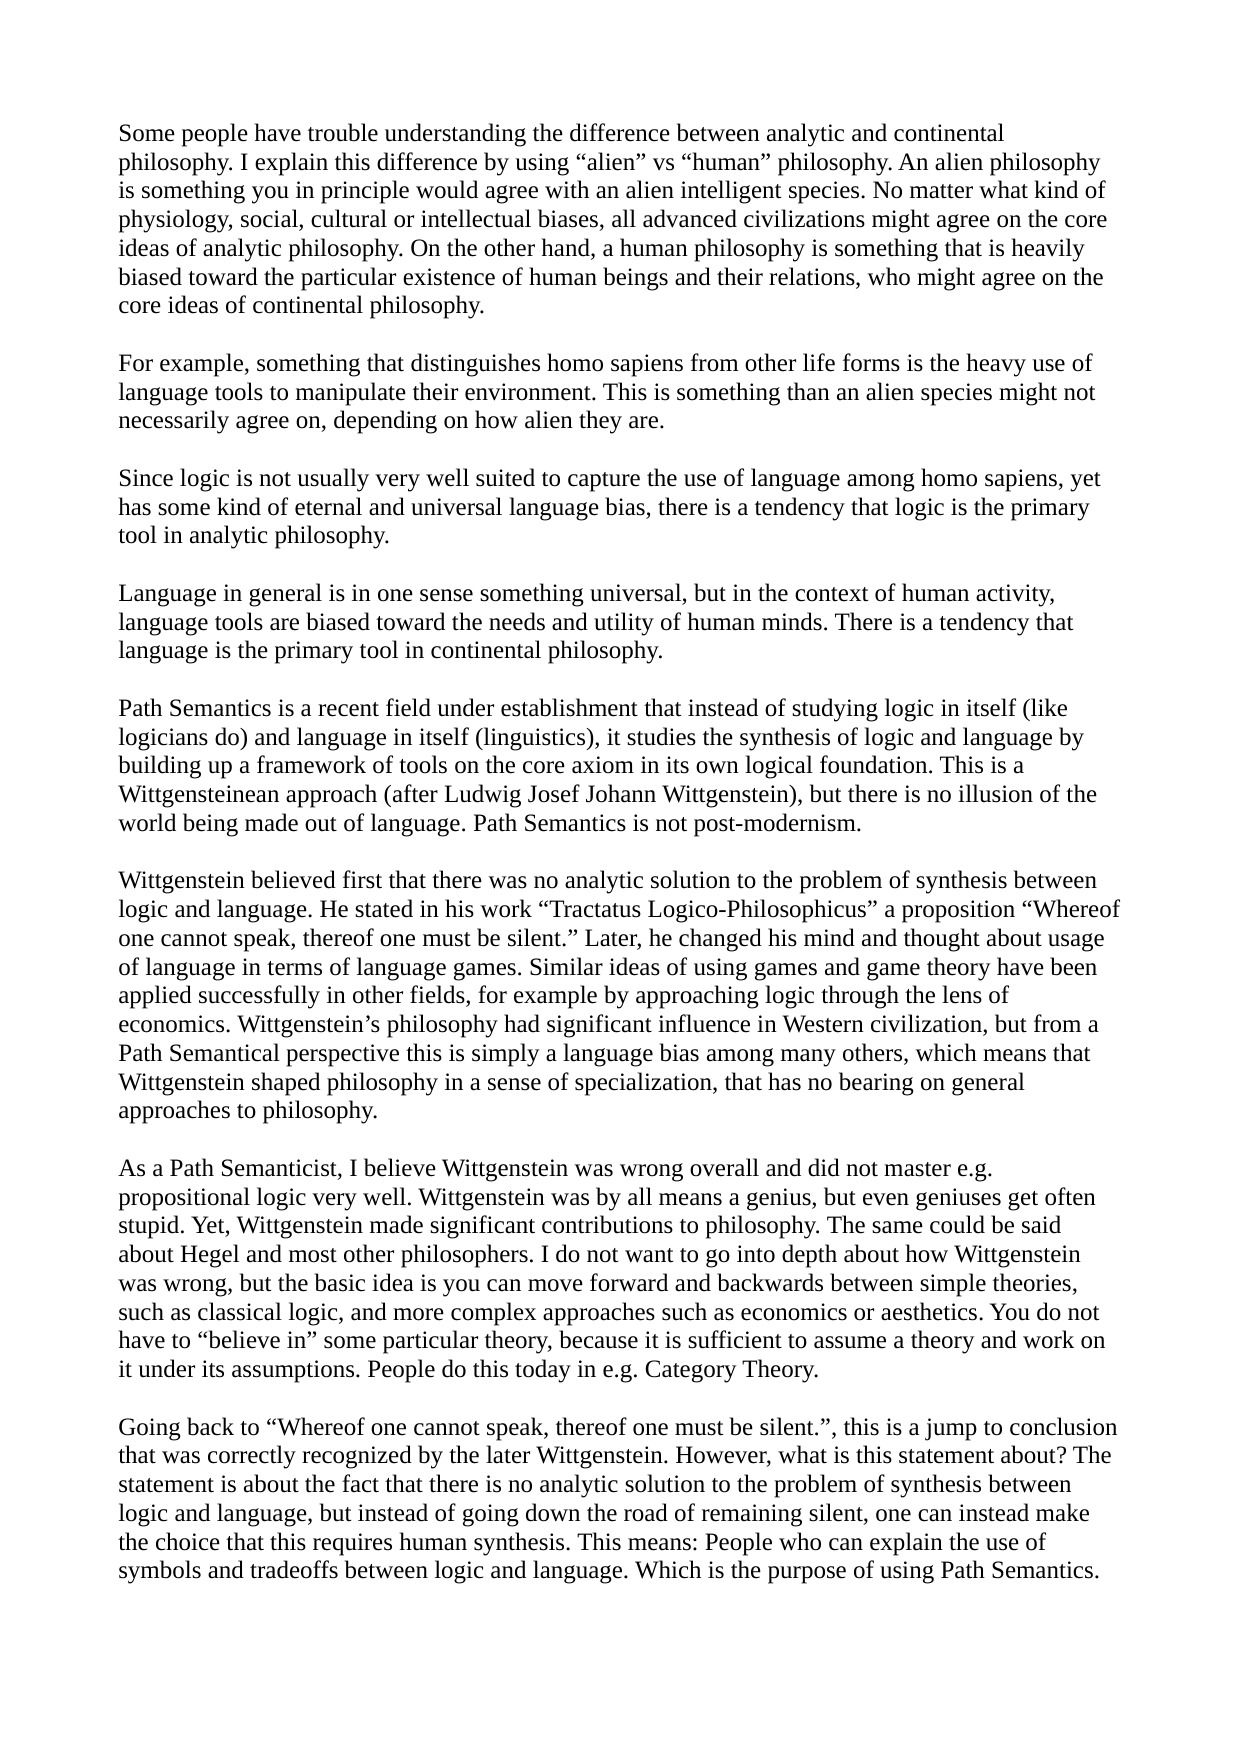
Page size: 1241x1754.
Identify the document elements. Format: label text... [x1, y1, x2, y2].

text As a Path Semanticist, I believe Wittgenstein was wrong overall and did not master e.g. propositional logic very well. Wittgenstein was by all means a genius, but even geniuses get often stupid. Yet, Wittgenstein made significant contributions to philosophy. The same could be said about Hegel and most other philosophers. I do not want to go into depth about how Wittgenstein was wrong, but the basic idea is you can move forward and backwards between simple theories, such as classical logic, and more complex approaches such as economics or aesthetics. You do not have to “believe in” some particular theory, because it is sufficient to assume a theory and work on it under its assumptions. People do this today in e.g. Category Theory. [118, 1153, 1122, 1383]
text Since logic is not usually very well suited to capture the use of language among homo sapiens, yet has some kind of eternal and universal language bias, there is a tendency that logic is the primary tool in analytic philosophy. [118, 463, 1122, 549]
text Some people have trouble understanding the difference between analytic and continental philosophy. I explain this difference by using “alien” vs “human” philosophy. An alien philosophy is something you in principle would agree with an alien intelligent species. No matter what kind of physiology, social, cultural or intellectual biases, all advanced civilizations might agree on the core ideas of analytic philosophy. On the other hand, a human philosophy is something that is heavily biased toward the particular existence of human beings and their relations, who might agree on the core ideas of continental philosophy. [118, 118, 1122, 319]
text For example, something that distinguishes homo sapiens from other life forms is the heavy use of language tools to manipulate their environment. This is something than an alien species might not necessarily agree on, depending on how alien they are. [118, 348, 1122, 434]
text Language in general is in one sense something universal, but in the context of human activity, language tools are biased toward the needs and utility of human minds. There is a tendency that language is the primary tool in continental philosophy. [118, 578, 1122, 664]
text Going back to “Whereof one cannot speak, thereof one must be silent.”, this is a jump to conclusion that was correctly recognized by the later Wittgenstein. However, what is this statement about? The statement is about the fact that there is no analytic solution to the problem of synthesis between logic and language, but instead of going down the road of remaining silent, one can instead make the choice that this requires human synthesis. This means: People who can explain the use of symbols and tradeoffs between logic and language. Which is the purpose of using Path Semantics. [118, 1412, 1122, 1584]
text Wittgenstein believed first that there was no analytic solution to the problem of synthesis between logic and language. He stated in his work “Tractatus Logico-Philosophicus” a proposition “Whereof one cannot speak, thereof one must be silent.” Later, he changed his mind and thought about usage of language in terms of language games. Similar ideas of using games and game theory have been applied successfully in other fields, for example by approaching logic through the lens of economics. Wittgenstein’s philosophy had significant influence in Western civilization, but from a Path Semantical perspective this is simply a language bias among many others, which means that Wittgenstein shaped philosophy in a sense of specialization, that has no bearing on general approaches to philosophy. [118, 866, 1122, 1124]
text Path Semantics is a recent field under establishment that instead of studying logic in itself (like logicians do) and language in itself (linguistics), it studies the synthesis of logic and language by building up a framework of tools on the core axiom in its own logical foundation. This is a Wittgensteinean approach (after Ludwig Josef Johann Wittgenstein), but there is no illusion of the world being made out of language. Path Semantics is not post-modernism. [118, 693, 1122, 837]
